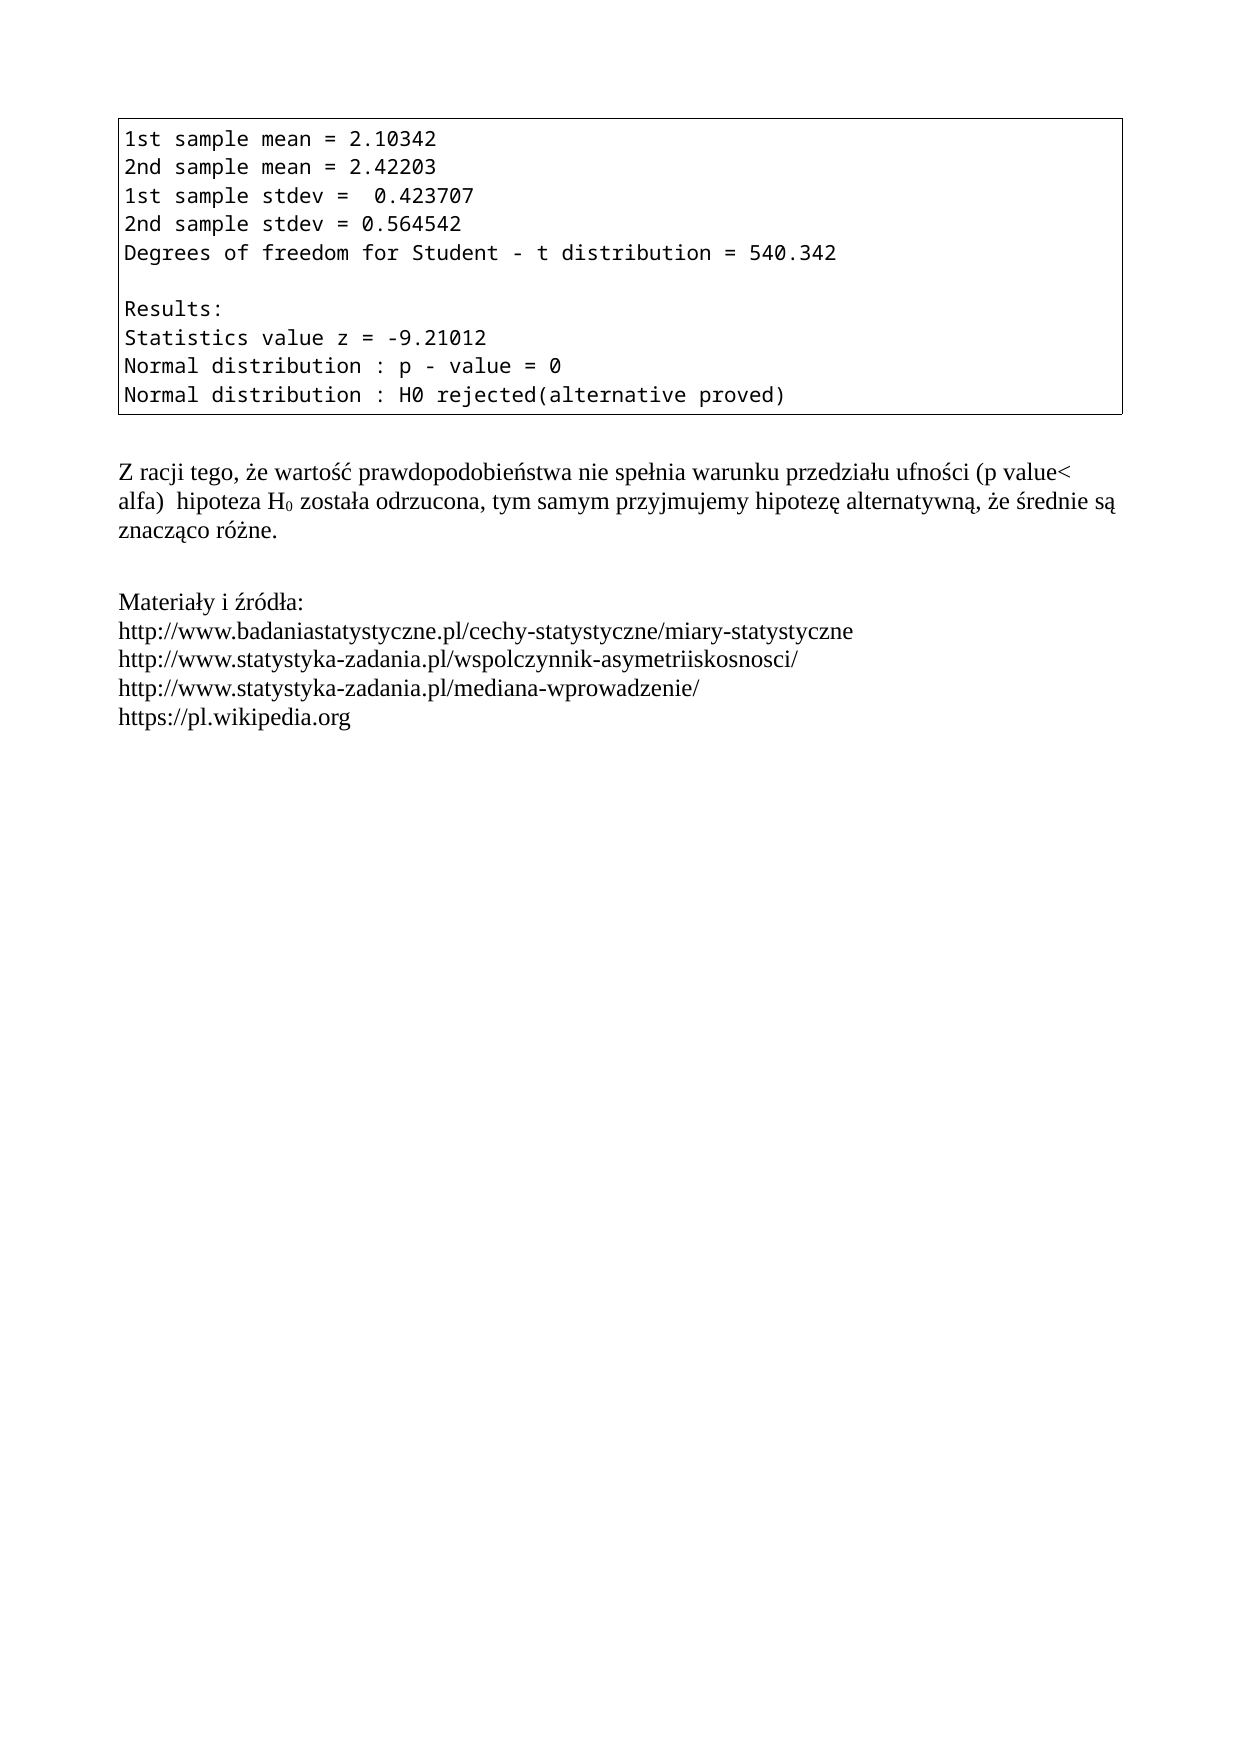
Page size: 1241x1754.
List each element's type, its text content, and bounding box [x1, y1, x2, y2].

text https://pl.wikipedia.org [118, 702, 1122, 731]
text http://www.badaniastatystyczne.pl/cechy-statystyczne/miary-statystyczne [118, 616, 1122, 644]
text http://www.statystyka-zadania.pl/wspolczynnik-asymetriiskosnosci/ [118, 644, 1122, 673]
text Z racji tego, że wartość prawdopodobieństwa nie spełnia warunku przedziału ufności (p value< alfa) hipoteza H0 została odrzucona, tym samym przyjmujemy hipotezę alternatywną, że średnie są znacząco różne. [118, 457, 1122, 544]
text Materiały i źródła: [118, 587, 1122, 616]
text http://www.statystyka-zadania.pl/mediana-wprowadzenie/ [118, 673, 1122, 702]
table_header 1st sample mean = 2.10342 2nd sample mean = 2.42203 1st sample stdev = 0.423707 2nd sample stdev = 0.564542 Degrees of freedom for Student - t distribution = 540.342 Results: Statistics value z = -9.21012 Normal distribution : p - value = 0 Normal distribution : H0 rejected(alternative proved) [119, 119, 1122, 414]
